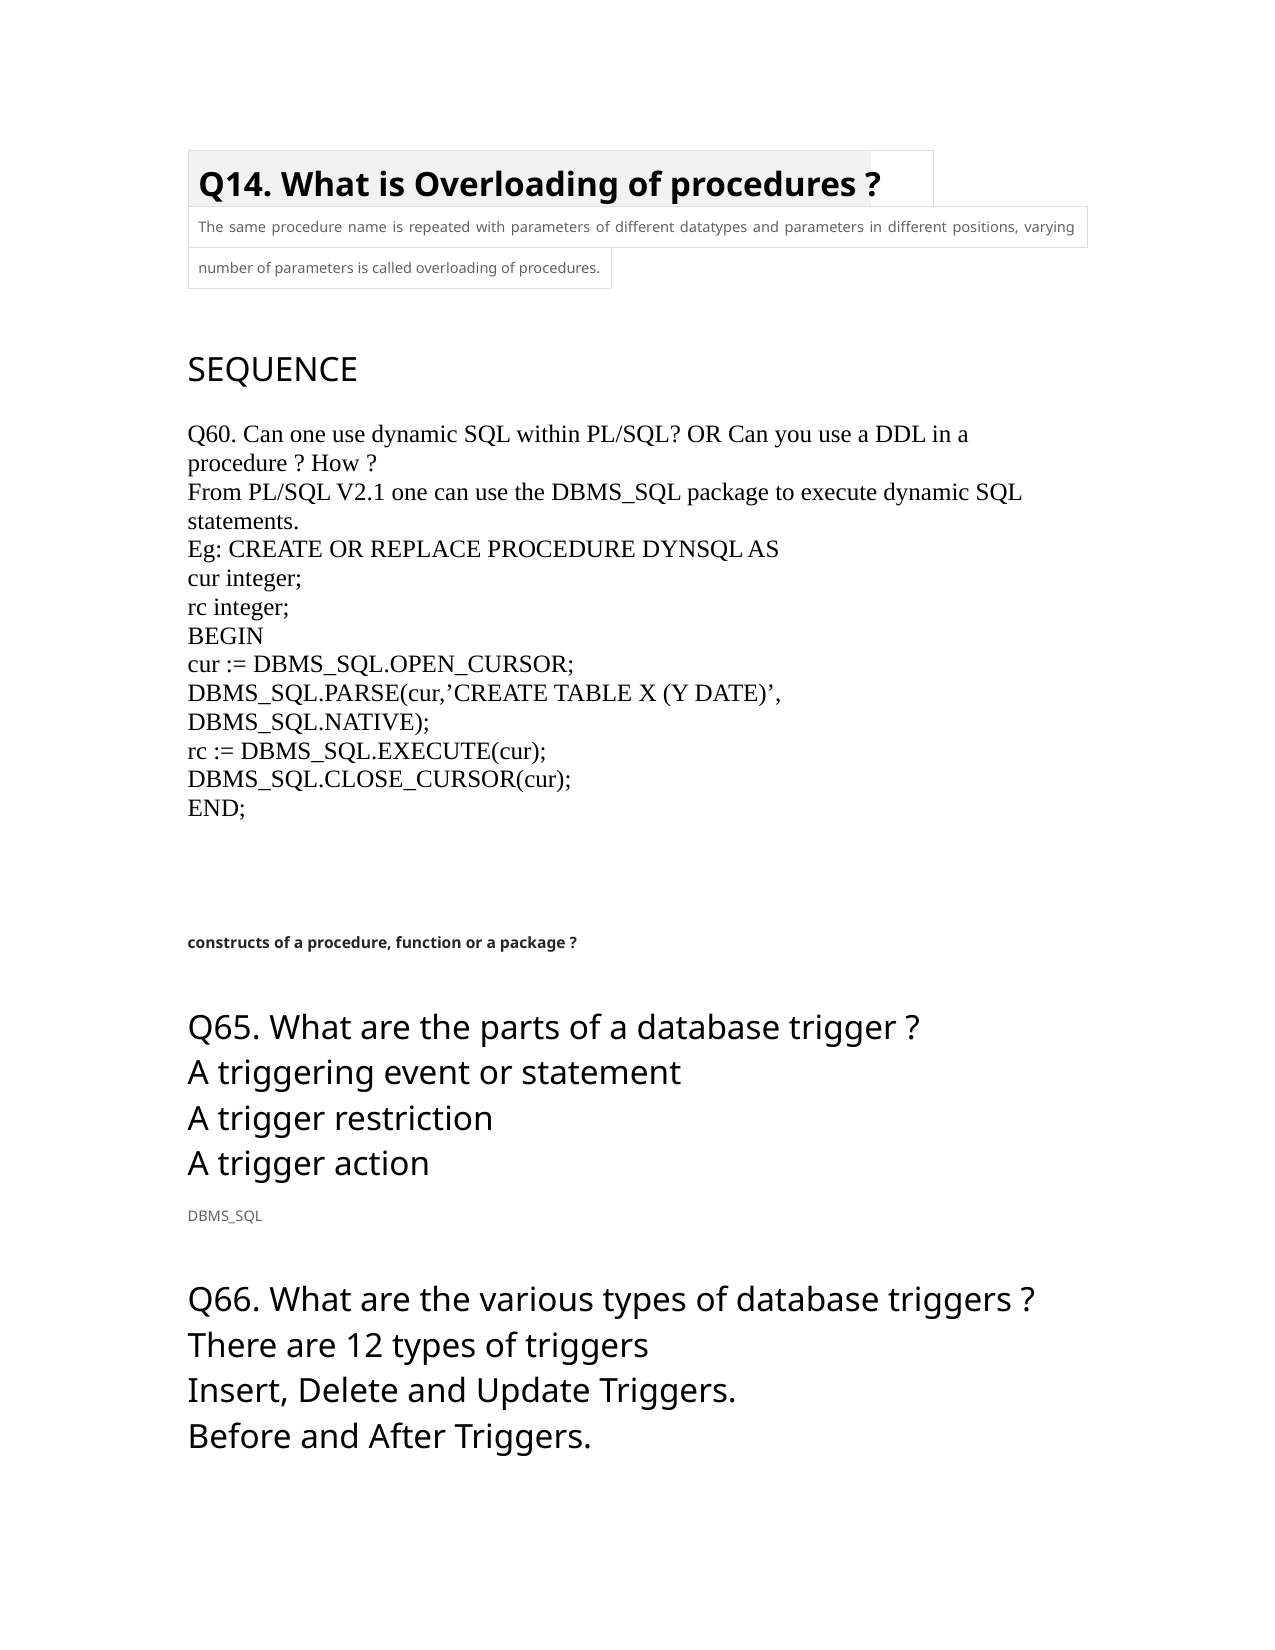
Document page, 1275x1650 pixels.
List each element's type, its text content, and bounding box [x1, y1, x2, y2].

text constructs of a procedure, function or a package ? [187, 913, 1087, 958]
text From PL/SQL V2.1 one can use the DBMS_SQL package to execute dynamic SQL statements. [187, 477, 1087, 534]
text A trigger action [187, 1140, 1087, 1185]
text A triggering event or statement [187, 1049, 1087, 1094]
text cur := DBMS_SQL.OPEN_CURSOR; [187, 649, 1087, 678]
text number of parameters is called overloading of procedures. [189, 248, 611, 288]
text rc integer; [187, 592, 1087, 621]
text Eg: CREATE OR REPLACE PROCEDURE DYNSQL AS [187, 534, 1087, 563]
text The same procedure name is repeated with parameters of different datatypes and parameters in different positions, varying [189, 207, 1087, 247]
text [934, 150, 1087, 206]
text Before and After Triggers. [187, 1412, 1087, 1458]
text A trigger restriction [187, 1094, 1087, 1140]
text Q66. What are the various types of database triggers ? [187, 1276, 1087, 1322]
text END; [187, 793, 1087, 822]
text Q14. What is Overloading of procedures ? [189, 151, 933, 206]
text Q65. What are the parts of a database trigger ? [187, 1004, 1087, 1049]
text Insert, Delete and Update Triggers. [187, 1367, 1087, 1412]
text SEQUENCE [187, 345, 1087, 391]
text There are 12 types of triggers [187, 1322, 1087, 1367]
text Q60. Can one use dynamic SQL within PL/SQL? OR Can you use a DDL in a procedure ? How ? [187, 419, 1087, 477]
text rc := DBMS_SQL.EXECUTE(cur); [187, 736, 1087, 764]
text DBMS_SQL [187, 1185, 1087, 1231]
text cur integer; [187, 563, 1087, 592]
text DBMS_SQL.NATIVE); [187, 707, 1087, 736]
text DBMS_SQL.PARSE(cur,’CREATE TABLE X (Y DATE)’, [187, 678, 1087, 707]
text BEGIN [187, 621, 1087, 649]
text DBMS_SQL.CLOSE_CURSOR(cur); [187, 764, 1087, 793]
text [612, 248, 1087, 288]
